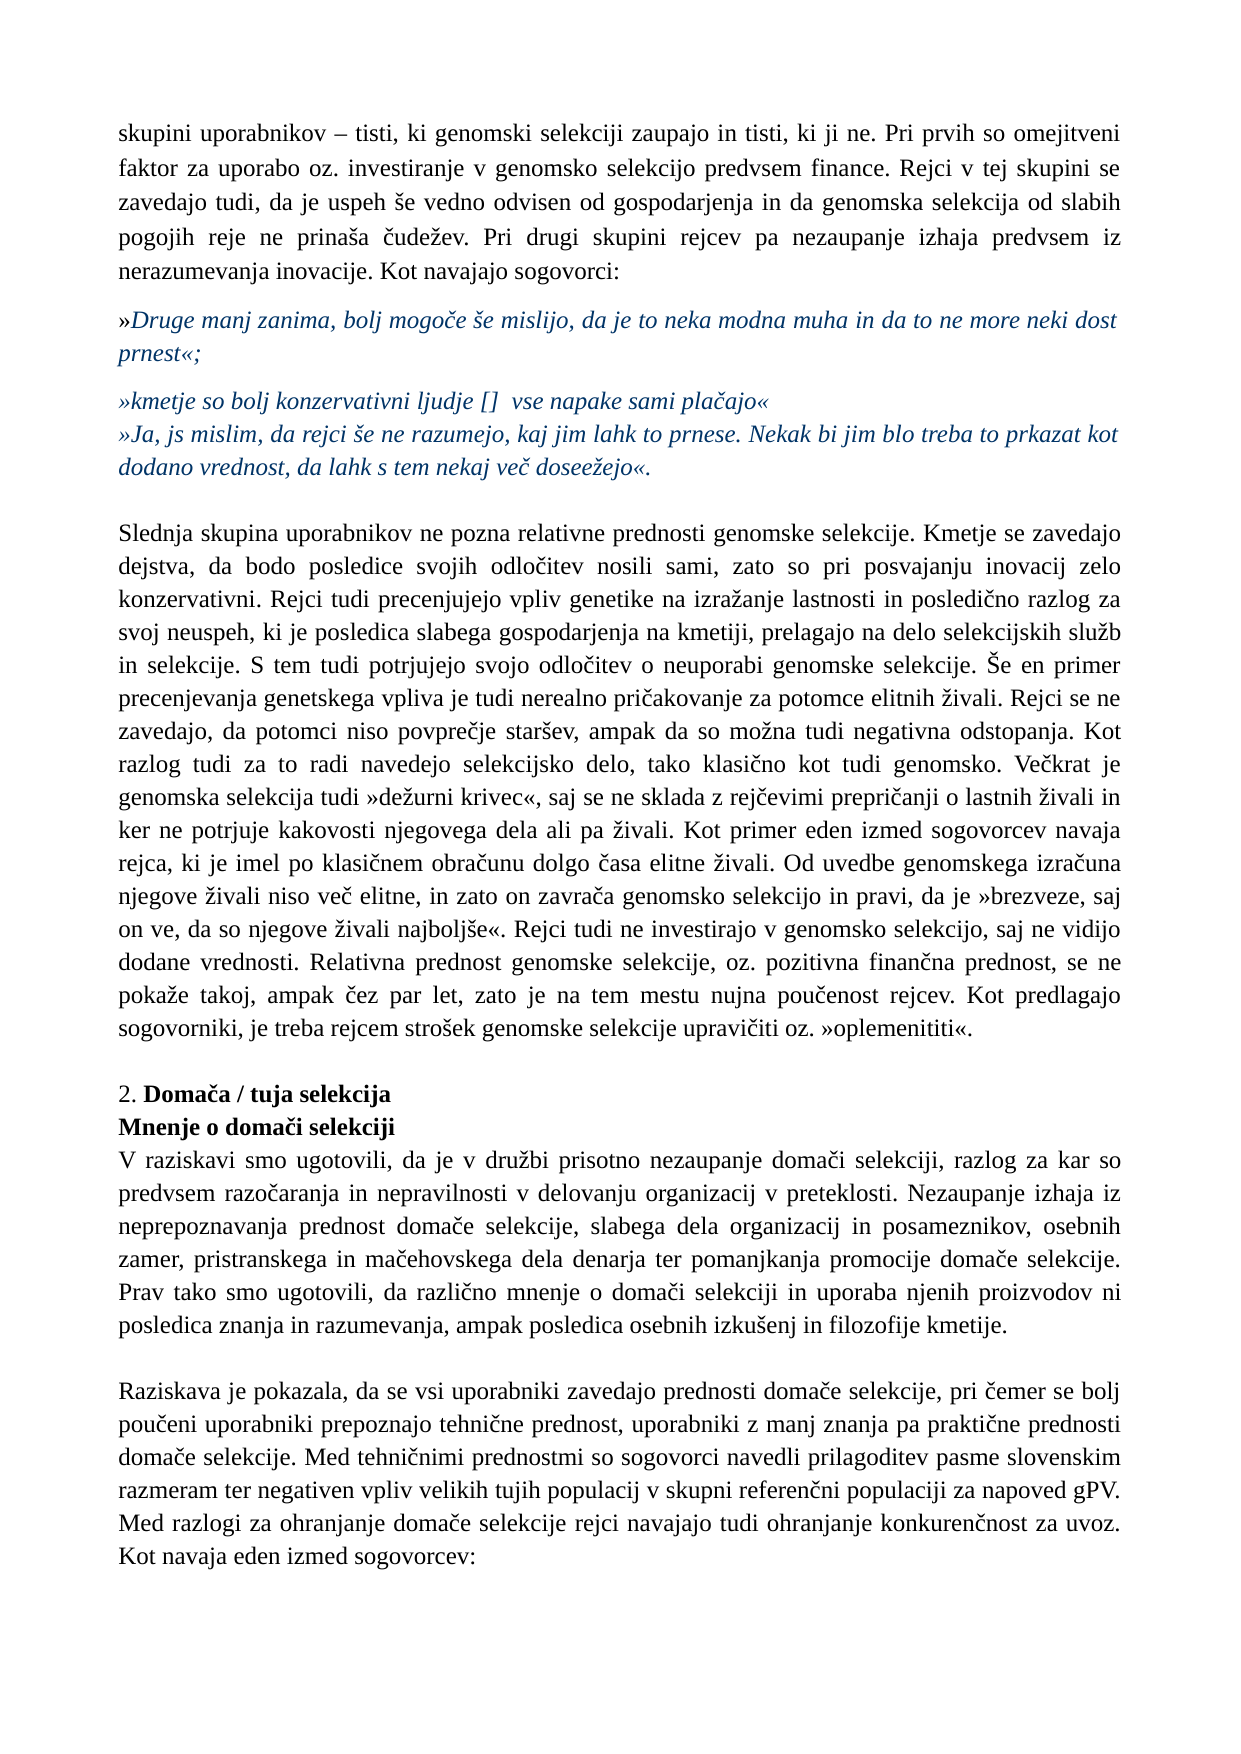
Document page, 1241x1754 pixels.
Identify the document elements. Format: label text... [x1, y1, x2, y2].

text »Druge manj zanima, bolj mogoče še mislijo, da je to neka modna muha in da to ne more neki dost prnest«; [118, 305, 1122, 367]
text skupini uporabnikov – tisti, ki genomski selekciji zaupajo in tisti, ki ji ne. Pri prvih so omejitveni faktor za uporabo oz. investiranje v genomsko selekcijo predvsem finance. Rejci v tej skupini se zavedajo tudi, da je uspeh še vedno odvisen od gospodarjenja in da genomska selekcija od slabih pogojih reje ne prinaša čudežev. Pri drugi skupini rejcev pa nezaupanje izhaja predvsem iz nerazumevanja inovacije. Kot navajajo sogovorci: [118, 118, 1122, 285]
text »kmetje so bolj konzervativni ljudje [] vse napake sami plačajo« [118, 386, 1122, 414]
text Mnenje o domači selekciji [118, 1112, 1122, 1141]
text »Ja, js mislim, da rejci še ne razumejo, kaj jim lahk to prnese. Nekak bi jim blo treba to prkazat kot dodano vrednost, da lahk s tem nekaj več doseežejo«. [118, 419, 1122, 481]
text Raziskava je pokazala, da se vsi uporabniki zavedajo prednosti domače selekcije, pri čemer se bolj poučeni uporabniki prepoznajo tehnične prednost, uporabniki z manj znanja pa praktične prednosti domače selekcije. Med tehničnimi prednostmi so sogovorci navedli prilagoditev pasme slovenskim razmeram ter negativen vpliv velikih tujih populacij v skupni referenčni populaciji za napoved gPV. Med razlogi za ohranjanje domače selekcije rejci navajajo tudi ohranjanje konkurenčnost za uvoz. Kot navaja eden izmed sogovorcev: [118, 1376, 1122, 1570]
text Slednja skupina uporabnikov ne pozna relativne prednosti genomske selekcije. Kmetje se zavedajo dejstva, da bodo posledice svojih odločitev nosili sami, zato so pri posvajanju inovacij zelo konzervativni. Rejci tudi precenjujejo vpliv genetike na izražanje lastnosti in posledično razlog za svoj neuspeh, ki je posledica slabega gospodarjenja na kmetiji, prelagajo na delo selekcijskih služb in selekcije. S tem tudi potrjujejo svojo odločitev o neuporabi genomske selekcije. Še en primer precenjevanja genetskega vpliva je tudi nerealno pričakovanje za potomce elitnih živali. Rejci se ne zavedajo, da potomci niso povprečje staršev, ampak da so možna tudi negativna odstopanja. Kot razlog tudi za to radi navedejo selekcijsko delo, tako klasično kot tudi genomsko. Večkrat je genomska selekcija tudi »dežurni krivec«, saj se ne sklada z rejčevimi prepričanji o lastnih živali in ker ne potrjuje kakovosti njegovega dela ali pa živali. Kot primer eden izmed sogovorcev navaja rejca, ki je imel po klasičnem obračunu dolgo časa elitne živali. Od uvedbe genomskega izračuna njegove živali niso več elitne, in zato on zavrača genomsko selekcijo in pravi, da je »brezveze, saj on ve, da so njegove živali najboljše«. Rejci tudi ne investirajo v genomsko selekcijo, saj ne vidijo dodane vrednosti. Relativna prednost genomske selekcije, oz. pozitivna finančna prednost, se ne pokaže takoj, ampak čez par let, zato je na tem mestu nujna poučenost rejcev. Kot predlagajo sogovorniki, je treba rejcem strošek genomske selekcije upravičiti oz. »oplemenititi«. [118, 518, 1122, 1042]
text V raziskavi smo ugotovili, da je v družbi prisotno nezaupanje domači selekciji, razlog za kar so predvsem razočaranja in nepravilnosti v delovanju organizacij v preteklosti. Nezaupanje izhaja iz neprepoznavanja prednost domače selekcije, slabega dela organizacij in posameznikov, osebnih zamer, pristranskega in mačehovskega dela denarja ter pomanjkanja promocije domače selekcije. Prav tako smo ugotovili, da različno mnenje o domači selekciji in uporaba njenih proizvodov ni posledica znanja in razumevanja, ampak posledica osebnih izkušenj in filozofije kmetije. [118, 1145, 1122, 1339]
text 2. Domača / tuja selekcija [118, 1079, 1122, 1108]
